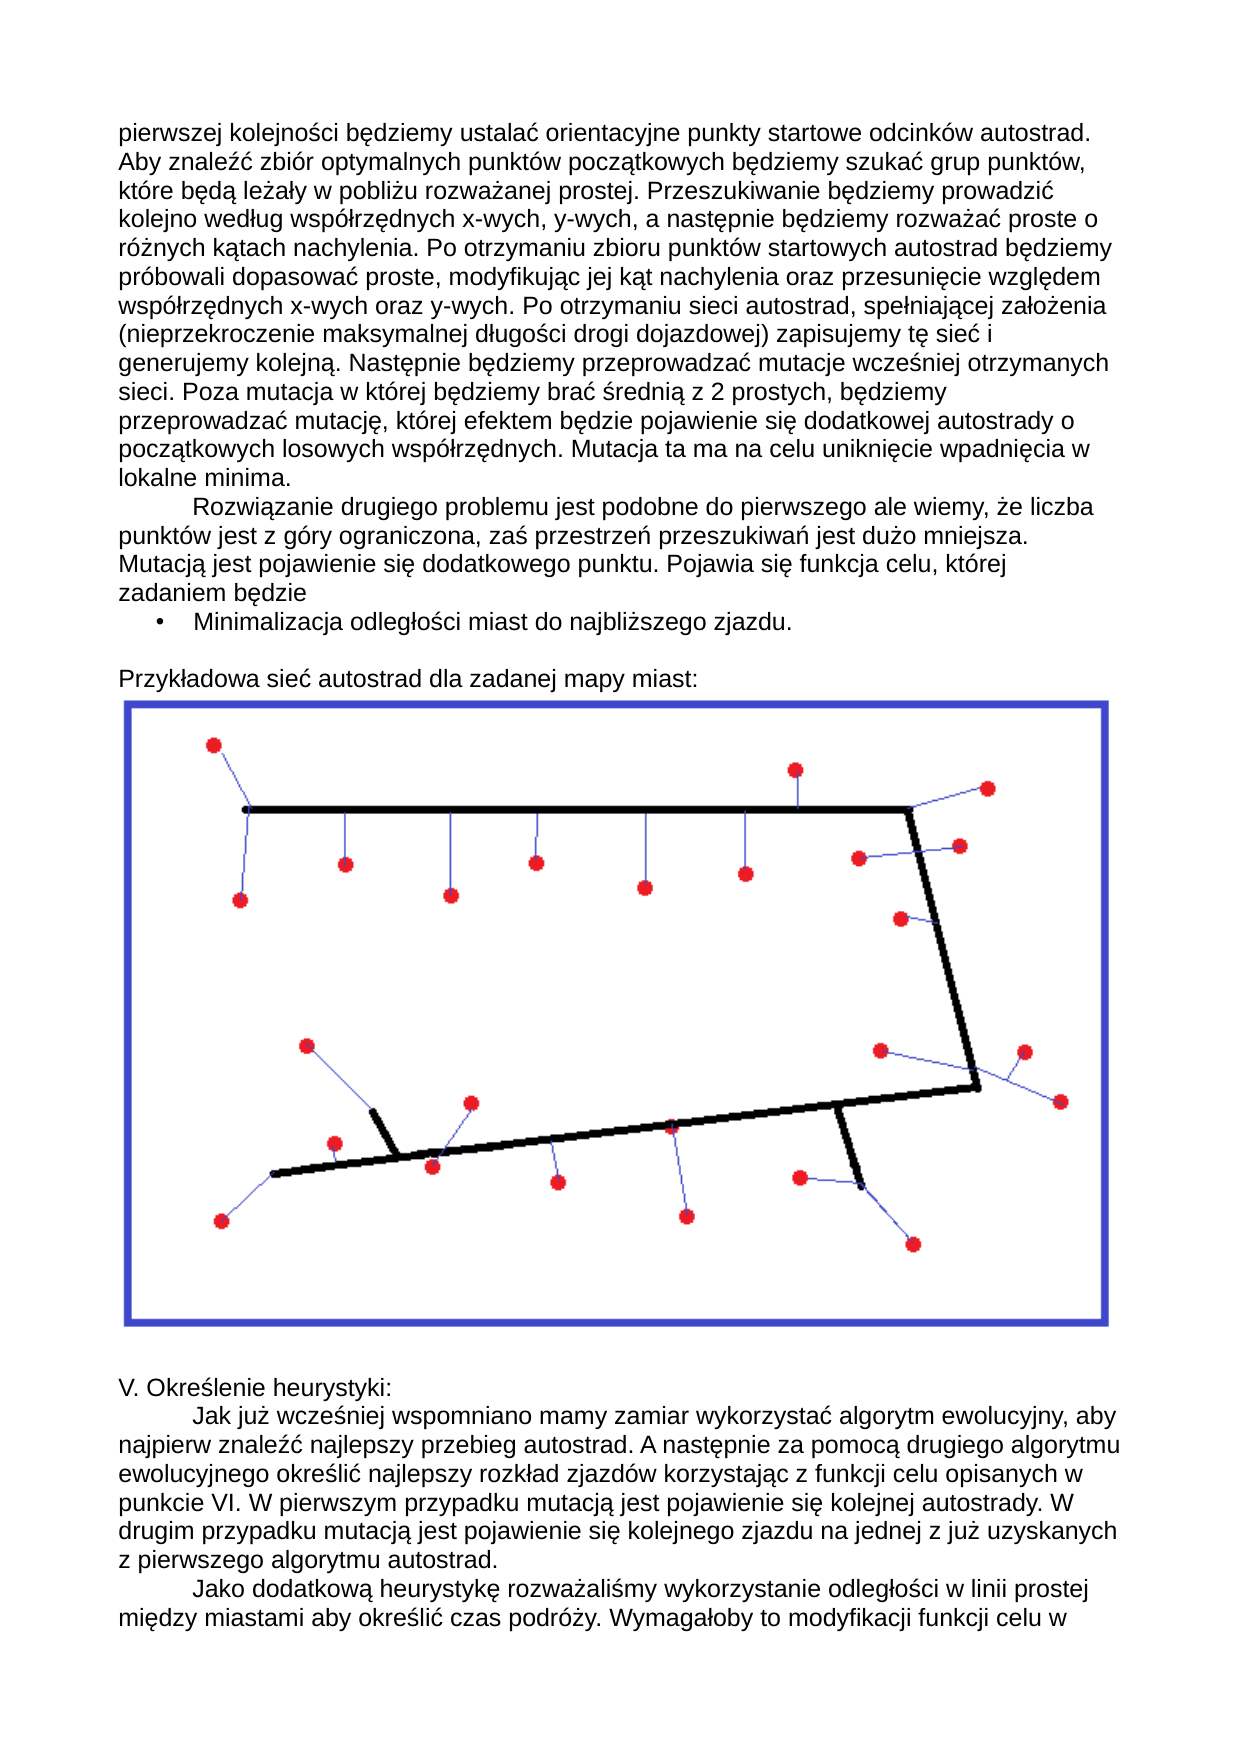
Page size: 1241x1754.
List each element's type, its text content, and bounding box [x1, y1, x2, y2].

text Przykładowa sieć autostrad dla zadanej mapy miast: [118, 664, 1122, 693]
text Jako dodatkową heurystykę rozważaliśmy wykorzystanie odległości w linii prostej między miastami aby określić czas podróży. Wymagałoby to modyfikacji funkcji celu w [118, 1574, 1122, 1631]
text V. Określenie heurystyki: [118, 1373, 1122, 1401]
text Jak już wcześniej wspomniano mamy zamiar wykorzystać algorytm ewolucyjny, aby najpierw znaleźć najlepszy przebieg autostrad. A następnie za pomocą drugiego algorytmu ewolucyjnego określić najlepszy rozkład zjazdów korzystając z funkcji celu opisanych w punkcie VI. W pierwszym przypadku mutacją jest pojawienie się kolejnej autostrady. W drugim przypadku mutacją jest pojawienie się kolejnego zjazdu na jednej z już uzyskanych z pierwszego algorytmu autostrad. [118, 1401, 1122, 1574]
list Minimalizacja odległości miast do najbliższego zjazdu. [156, 607, 1122, 636]
text Rozwiązanie drugiego problemu jest podobne do pierwszego ale wiemy, że liczba punktów jest z góry ograniczona, zaś przestrzeń przeszukiwań jest dużo mniejsza. Mutacją jest pojawienie się dodatkowego punktu. Pojawia się funkcja celu, której zadaniem będzie [118, 492, 1122, 607]
text pierwszej kolejności będziemy ustalać orientacyjne punkty startowe odcinków autostrad. Aby znaleźć zbiór optymalnych punktów początkowych będziemy szukać grup punktów, które będą leżały w pobliżu rozważanej prostej. Przeszukiwanie będziemy prowadzić kolejno według współrzędnych x-wych, y-wych, a następnie będziemy rozważać proste o różnych kątach nachylenia. Po otrzymaniu zbioru punktów startowych autostrad będziemy próbowali dopasować proste, modyfikując jej kąt nachylenia oraz przesunięcie względem współrzędnych x-wych oraz y-wych. Po otrzymaniu sieci autostrad, spełniającej założenia (nieprzekroczenie maksymalnej długości drogi dojazdowej) zapisujemy tę sieć i generujemy kolejną. Następnie będziemy przeprowadzać mutacje wcześniej otrzymanych sieci. Poza mutacja w której będziemy brać średnią z 2 prostych, będziemy przeprowadzać mutację, której efektem będzie pojawienie się dodatkowej autostrady o początkowych losowych współrzędnych. Mutacja ta ma na celu uniknięcie wpadnięcia w lokalne minima. [118, 118, 1122, 492]
picture [118, 693, 1123, 1344]
